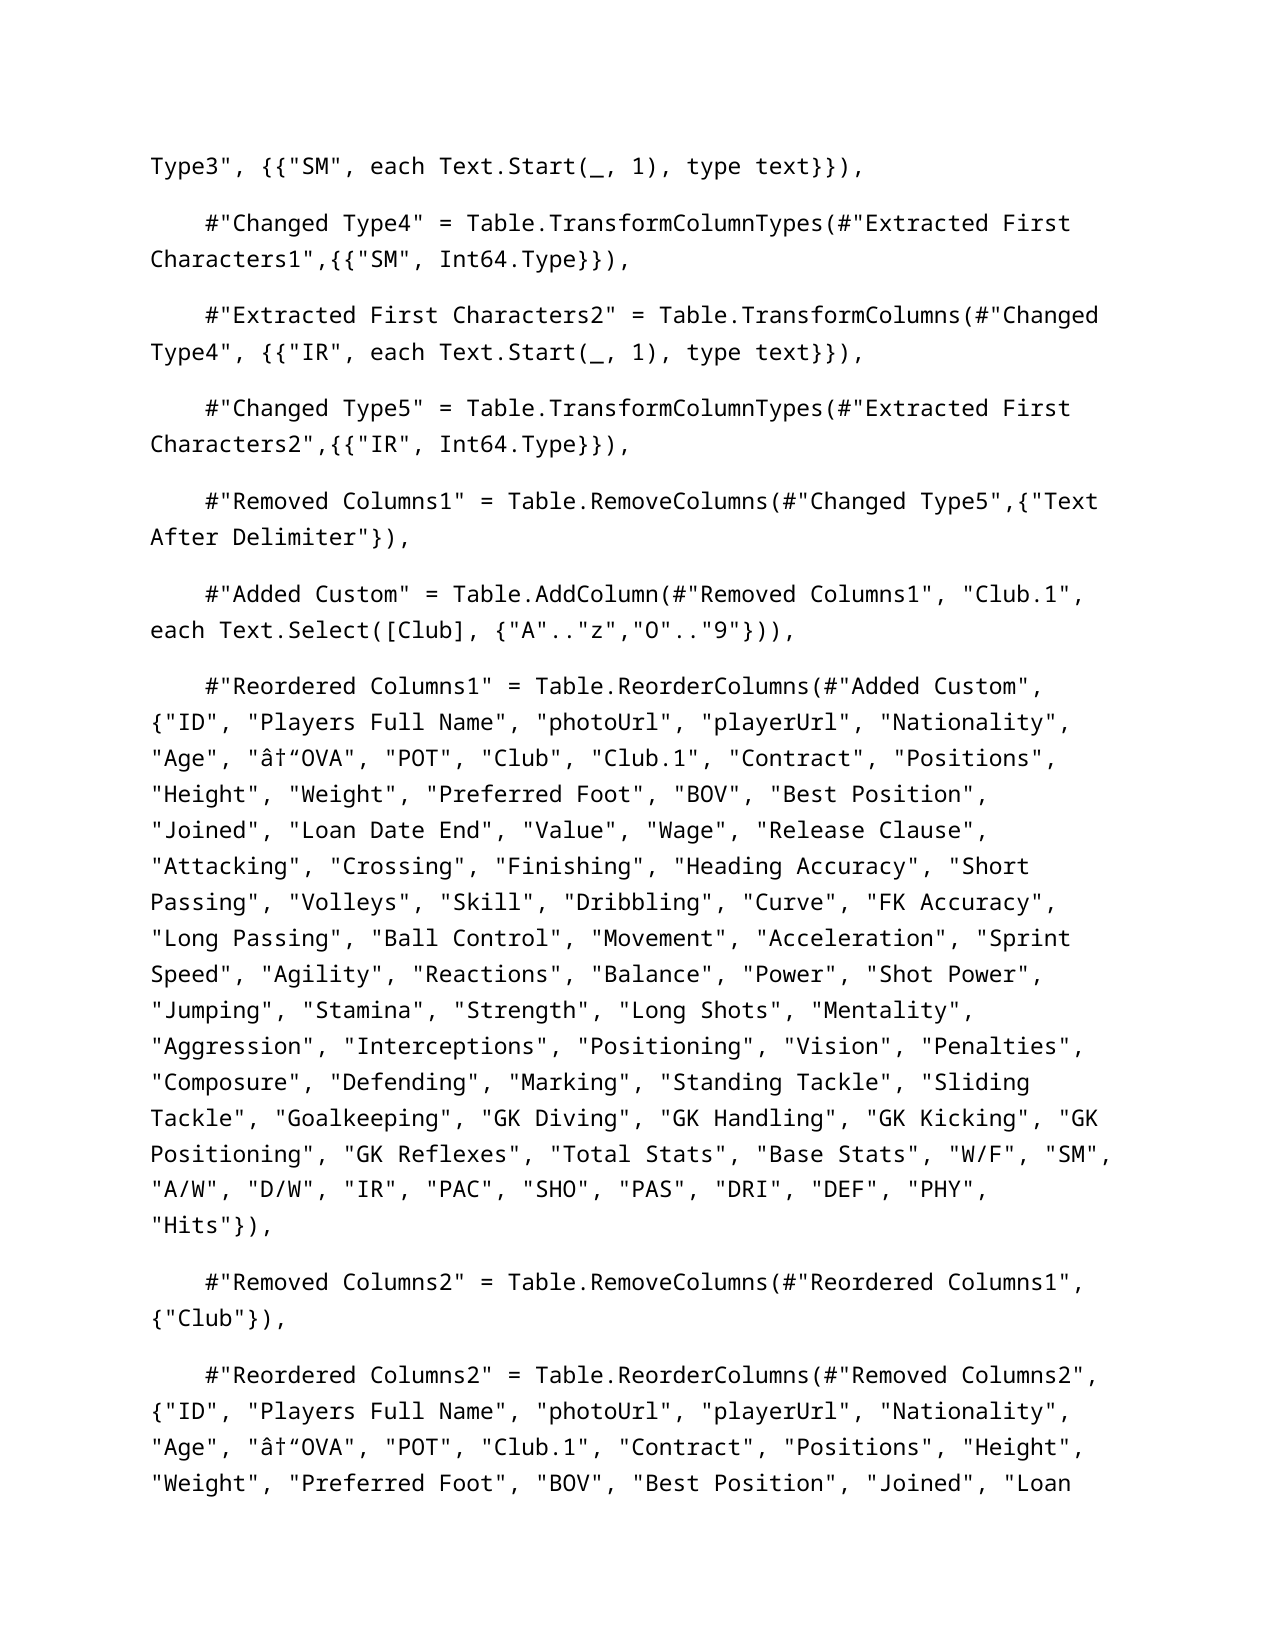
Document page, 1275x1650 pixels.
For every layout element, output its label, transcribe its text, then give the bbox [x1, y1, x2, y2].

text #"Extracted First Characters2" = Table.TransformColumns(#"Changed Type4", {{"IR", each Text.Start(_, 1), type text}}), [150, 299, 1125, 367]
text #"Removed Columns1" = Table.RemoveColumns(#"Changed Type5",{"Text After Delimiter"}), [150, 485, 1125, 552]
text #"Changed Type5" = Table.TransformColumnTypes(#"Extracted First Characters2",{{"IR", Int64.Type}}), [150, 392, 1125, 459]
text #"Added Custom" = Table.AddColumn(#"Removed Columns1", "Club.1", each Text.Select([Club], {"A".."z","O".."9"})), [150, 578, 1125, 645]
text Type3", {{"SM", each Text.Start(_, 1), type text}}), [150, 150, 1125, 181]
text #"Removed Columns2" = Table.RemoveColumns(#"Reordered Columns1",{"Club"}), [150, 1266, 1125, 1333]
text #"Changed Type4" = Table.TransformColumnTypes(#"Extracted First Characters1",{{"SM", Int64.Type}}), [150, 207, 1125, 274]
text #"Reordered Columns1" = Table.ReorderColumns(#"Added Custom",{"ID", "Players Full Name", "photoUrl", "playerUrl", "Nationality", "Age", "â†“OVA", "POT", "Club", "Club.1", "Contract", "Positions", "Height", "Weight", "Preferred Foot", "BOV", "Best Position", "Joined", "Loan Date End", "Value", "Wage", "Release Clause", "Attacking", "Crossing", "Finishing", "Heading Accuracy", "Short Passing", "Volleys", "Skill", "Dribbling", "Curve", "FK Accuracy", "Long Passing", "Ball Control", "Movement", "Acceleration", "Sprint Speed", "Agility", "Reactions", "Balance", "Power", "Shot Power", "Jumping", "Stamina", "Strength", "Long Shots", "Mentality", "Aggression", "Interceptions", "Positioning", "Vision", "Penalties", "Composure", "Defending", "Marking", "Standing Tackle", "Sliding Tackle", "Goalkeeping", "GK Diving", "GK Handling", "GK Kicking", "GK Positioning", "GK Reflexes", "Total Stats", "Base Stats", "W/F", "SM", "A/W", "D/W", "IR", "PAC", "SHO", "PAS", "DRI", "DEF", "PHY", "Hits"}), [150, 670, 1125, 1241]
text #"Reordered Columns2" = Table.ReorderColumns(#"Removed Columns2",{"ID", "Players Full Name", "photoUrl", "playerUrl", "Nationality", "Age", "â†“OVA", "POT", "Club.1", "Contract", "Positions", "Height", "Weight", "Preferred Foot", "BOV", "Best Position", "Joined", "Loan [150, 1359, 1125, 1498]
